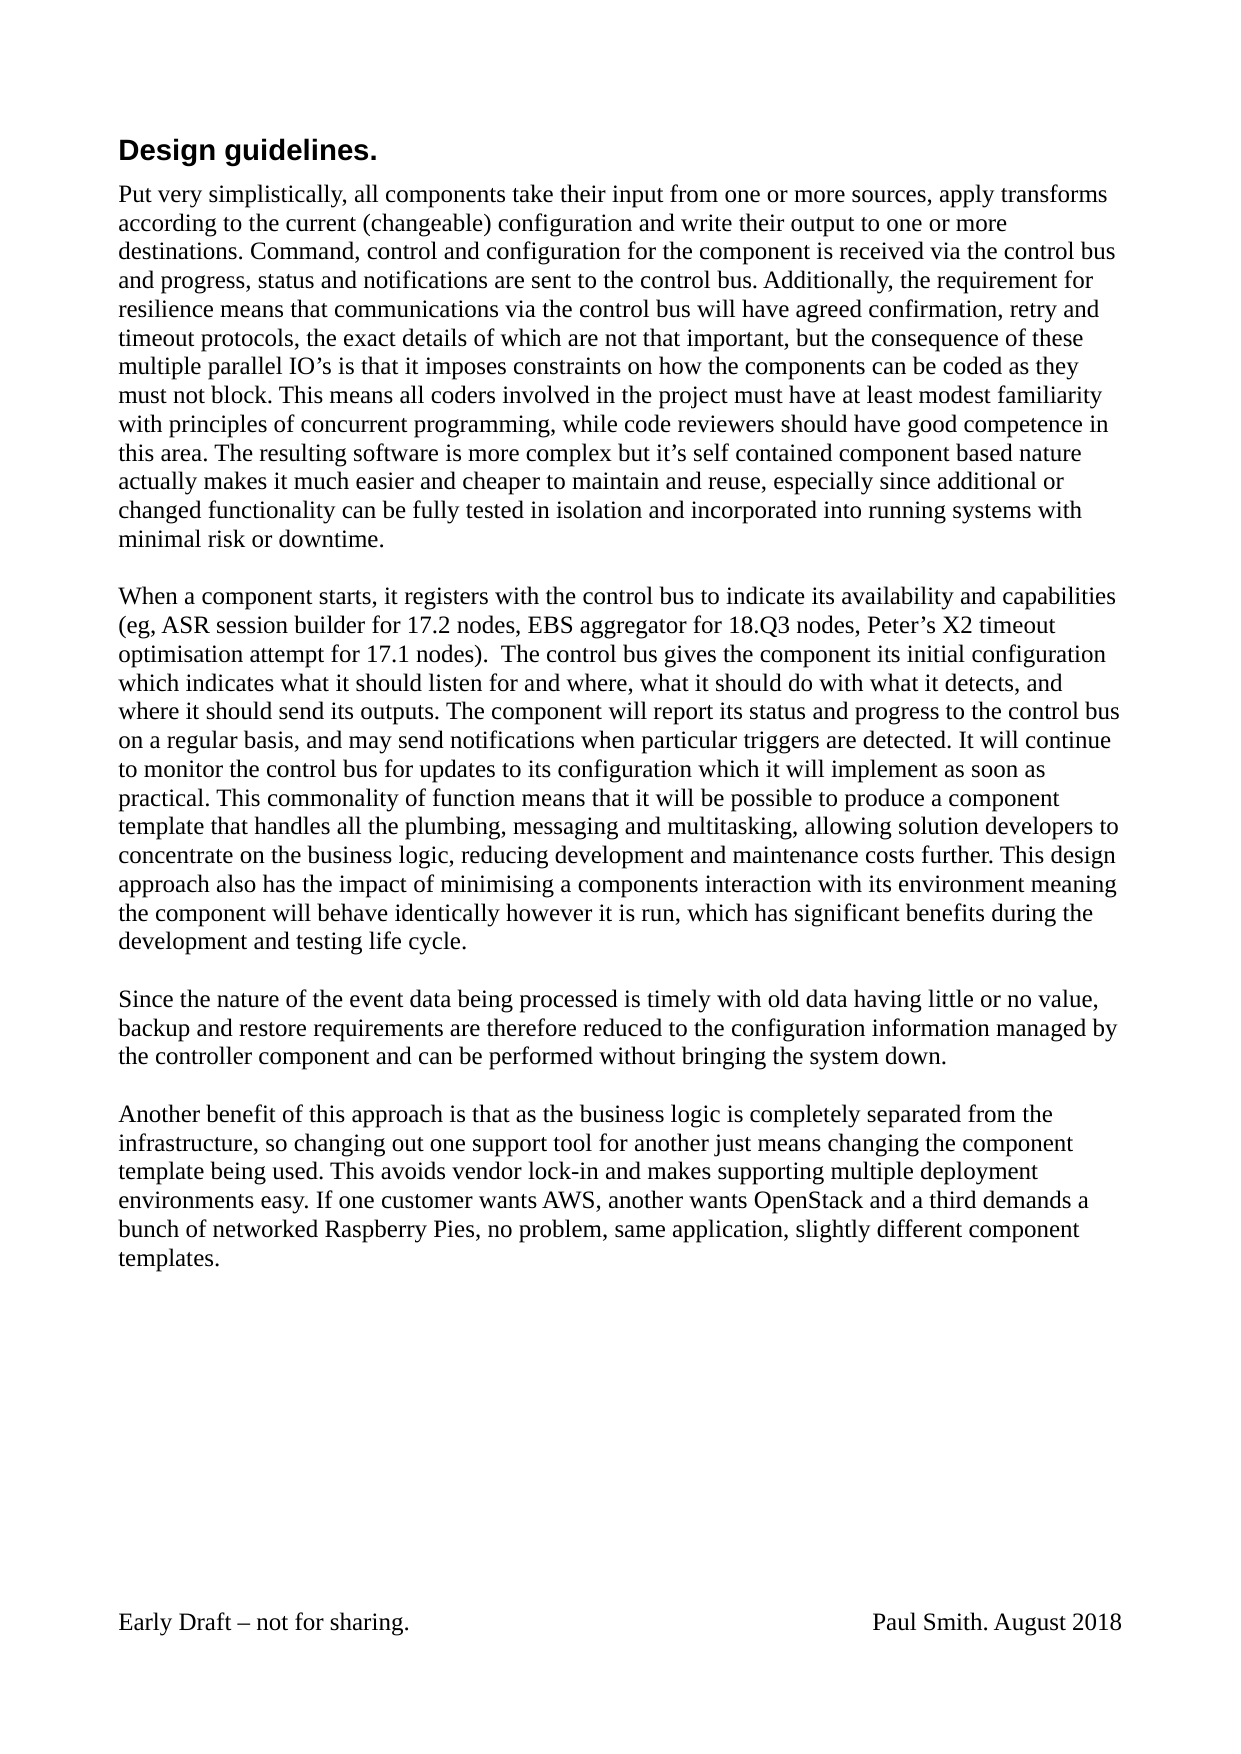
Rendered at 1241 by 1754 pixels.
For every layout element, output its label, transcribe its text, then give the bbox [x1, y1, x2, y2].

text Since the nature of the event data being processed is timely with old data having little or no value, backup and restore requirements are therefore reduced to the configuration information managed by the controller component and can be performed without bringing the system down. [118, 984, 1122, 1070]
text When a component starts, it registers with the control bus to indicate its availability and capabilities (eg, ASR session builder for 17.2 nodes, EBS aggregator for 18.Q3 nodes, Peter’s X2 timeout optimisation attempt for 17.1 nodes). The control bus gives the component its initial configuration which indicates what it should listen for and where, what it should do with what it detects, and where it should send its outputs. The component will report its status and progress to the control bus on a regular basis, and may send notifications when particular triggers are detected. It will continue to monitor the control bus for updates to its configuration which it will implement as soon as practical. This commonality of function means that it will be possible to produce a component template that handles all the plumbing, messaging and multitasking, allowing solution developers to concentrate on the business logic, reducing development and maintenance costs further. This design approach also has the impact of minimising a components interaction with its environment meaning the component will behave identically however it is run, which has significant benefits during the development and testing life cycle. [118, 581, 1122, 955]
text Another benefit of this approach is that as the business logic is completely separated from the infrastructure, so changing out one support tool for another just means changing the component template being used. This avoids vendor lock-in and makes supporting multiple deployment environments easy. If one customer wants AWS, another wants OpenStack and a third demands a bunch of networked Raspberry Pies, no problem, same application, slightly different component templates. [118, 1099, 1122, 1271]
text Put very simplistically, all components take their input from one or more sources, apply transforms according to the current (changeable) configuration and write their output to one or more destinations. Command, control and configuration for the component is received via the control bus and progress, status and notifications are sent to the control bus. Additionally, the requirement for resilience means that communications via the control bus will have agreed confirmation, retry and timeout protocols, the exact details of which are not that important, but the consequence of these multiple parallel IO’s is that it imposes constraints on how the components can be coded as they must not block. This means all coders involved in the project must have at least modest familiarity with principles of concurrent programming, while code reviewers should have good competence in this area. The resulting software is more complex but it’s self contained component based nature actually makes it much easier and cheaper to maintain and reuse, especially since additional or changed functionality can be fully tested in isolation and incorporated into running systems with minimal risk or downtime. [118, 179, 1122, 553]
subtitle Design guidelines. [118, 133, 1122, 166]
